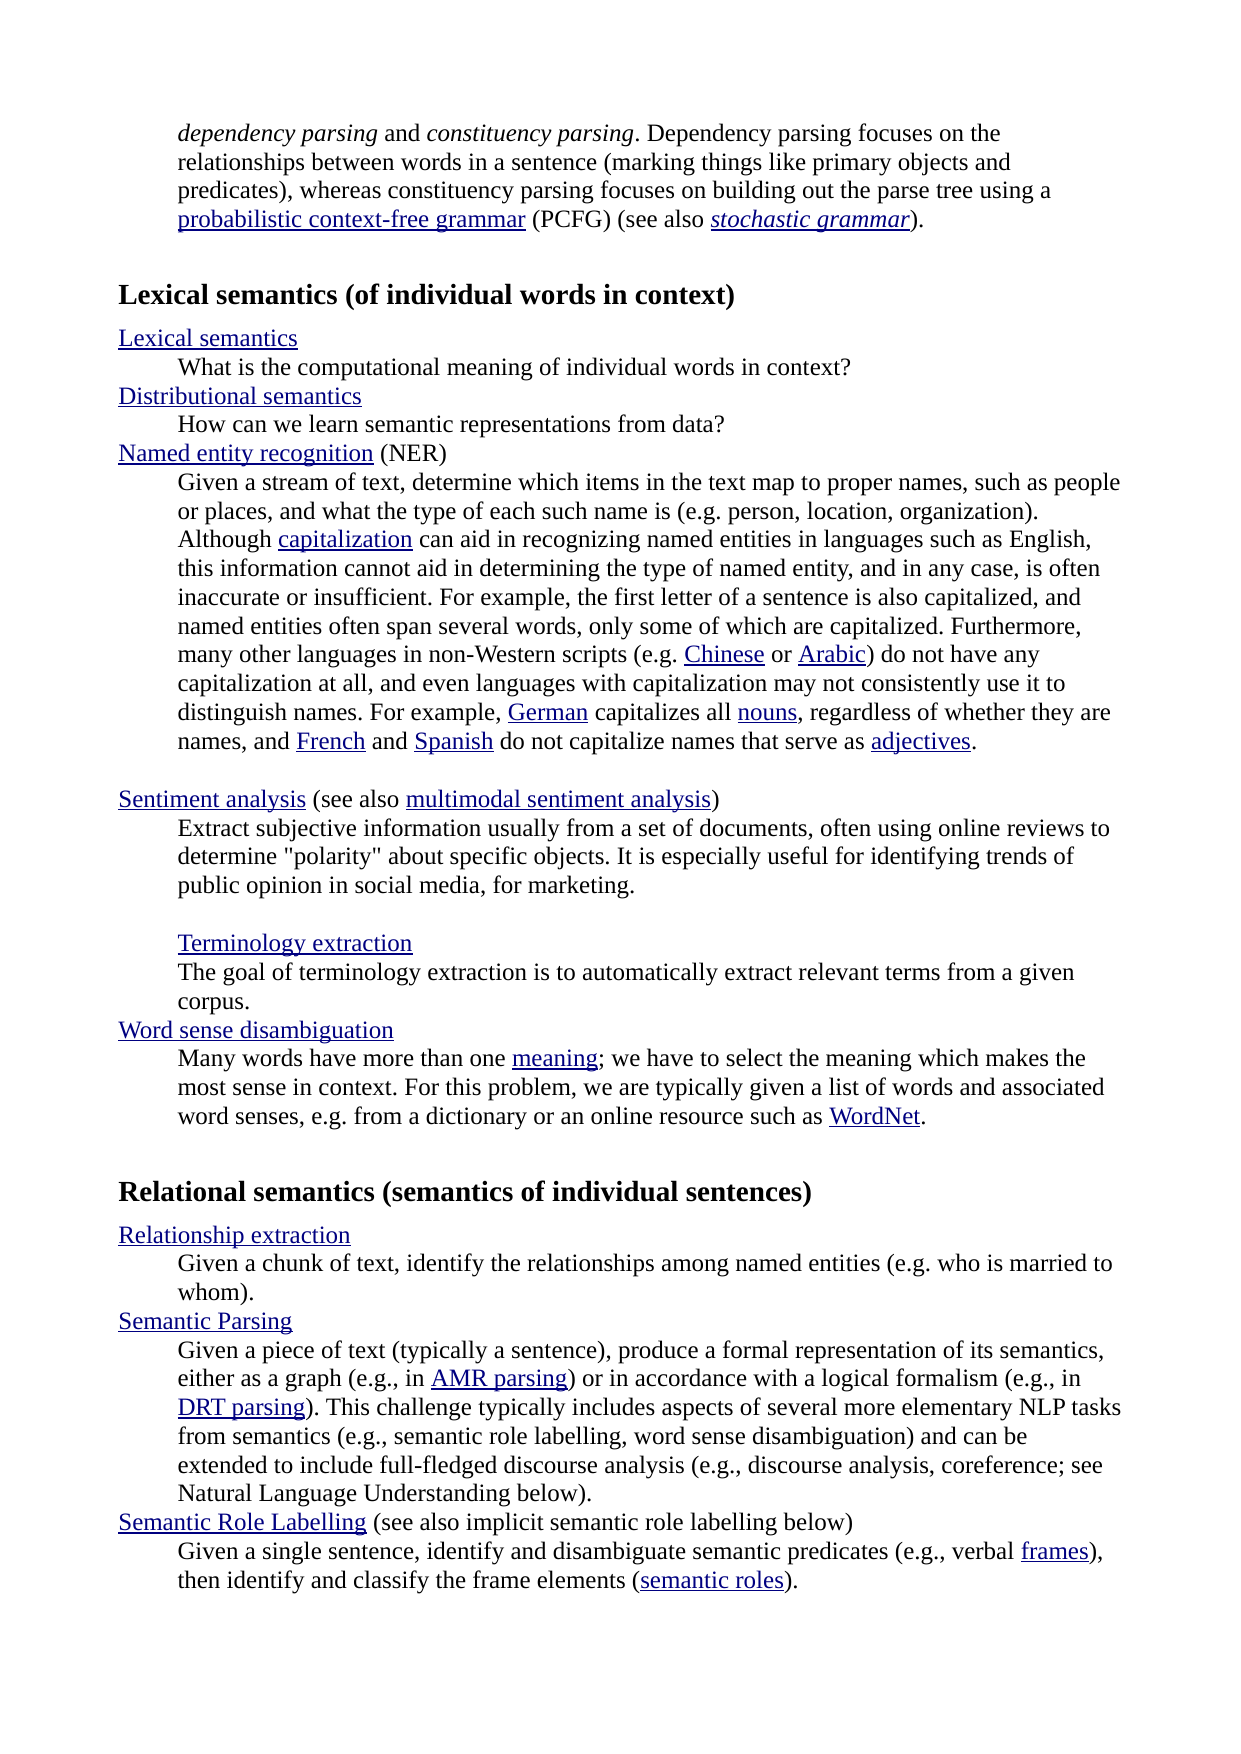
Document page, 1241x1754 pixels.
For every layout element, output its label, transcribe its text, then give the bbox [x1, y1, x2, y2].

subtitle Lexical semantics (of individual words in context) [118, 277, 1122, 311]
list Given a stream of text, determine which items in the text map to proper names, such as people or places, and what the type of each such name is (e.g. person, location, organization). Although capitalization can aid in recognizing named entities in languages such as English, this information cannot aid in determining the type of named entity, and in any case, is often inaccurate or insufficient. For example, the first letter of a sentence is also capitalized, and named entities often span several words, only some of which are capitalized. Furthermore, many other languages in non-Western scripts (e.g. Chinese or Arabic) do not have any capitalization at all, and even languages with capitalization may not consistently use it to distinguish names. For example, German capitalizes all nouns, regardless of whether they are names, and French and Spanish do not capitalize names that serve as adjectives. [177, 467, 1122, 754]
list What is the computational meaning of individual words in context? [177, 352, 1122, 381]
subtitle Relational semantics (semantics of individual sentences) [118, 1174, 1122, 1207]
subtitle Relationship extraction [118, 1220, 1122, 1248]
subtitle Lexical semantics [118, 323, 1122, 352]
subtitle Semantic Parsing [118, 1306, 1122, 1335]
list How can we learn semantic representations from data? [177, 409, 1122, 438]
subtitle Terminology extraction [177, 928, 1122, 957]
list Given a single sentence, identify and disambiguate semantic predicates (e.g., verbal frames), then identify and classify the frame elements (semantic roles). [177, 1536, 1122, 1593]
list dependency parsing and constituency parsing. Dependency parsing focuses on the relationships between words in a sentence (marking things like primary objects and predicates), whereas constituency parsing focuses on building out the parse tree using a probabilistic context-free grammar (PCFG) (see also stochastic grammar). [177, 118, 1122, 233]
list Many words have more than one meaning; we have to select the meaning which makes the most sense in context. For this problem, we are typically given a list of words and associated word senses, e.g. from a dictionary or an online resource such as WordNet. [177, 1043, 1122, 1130]
list Extract subjective information usually from a set of documents, often using online reviews to determine "polarity" about specific objects. It is especially useful for identifying trends of public opinion in social media, for marketing. [177, 813, 1122, 899]
list The goal of terminology extraction is to automatically extract relevant terms from a given corpus. [177, 957, 1122, 1015]
subtitle Sentiment analysis (see also multimodal sentiment analysis) [118, 784, 1122, 813]
list Given a chunk of text, identify the relationships among named entities (e.g. who is married to whom). [177, 1248, 1122, 1306]
subtitle Named entity recognition (NER) [118, 438, 1122, 467]
subtitle Distributional semantics [118, 381, 1122, 409]
list Given a piece of text (typically a sentence), produce a formal representation of its semantics, either as a graph (e.g., in AMR parsing) or in accordance with a logical formalism (e.g., in DRT parsing). This challenge typically includes aspects of several more elementary NLP tasks from semantics (e.g., semantic role labelling, word sense disambiguation) and can be extended to include full-fledged discourse analysis (e.g., discourse analysis, coreference; see Natural Language Understanding below). [177, 1335, 1122, 1507]
subtitle Semantic Role Labelling (see also implicit semantic role labelling below) [118, 1507, 1122, 1536]
subtitle Word sense disambiguation [118, 1015, 1122, 1043]
